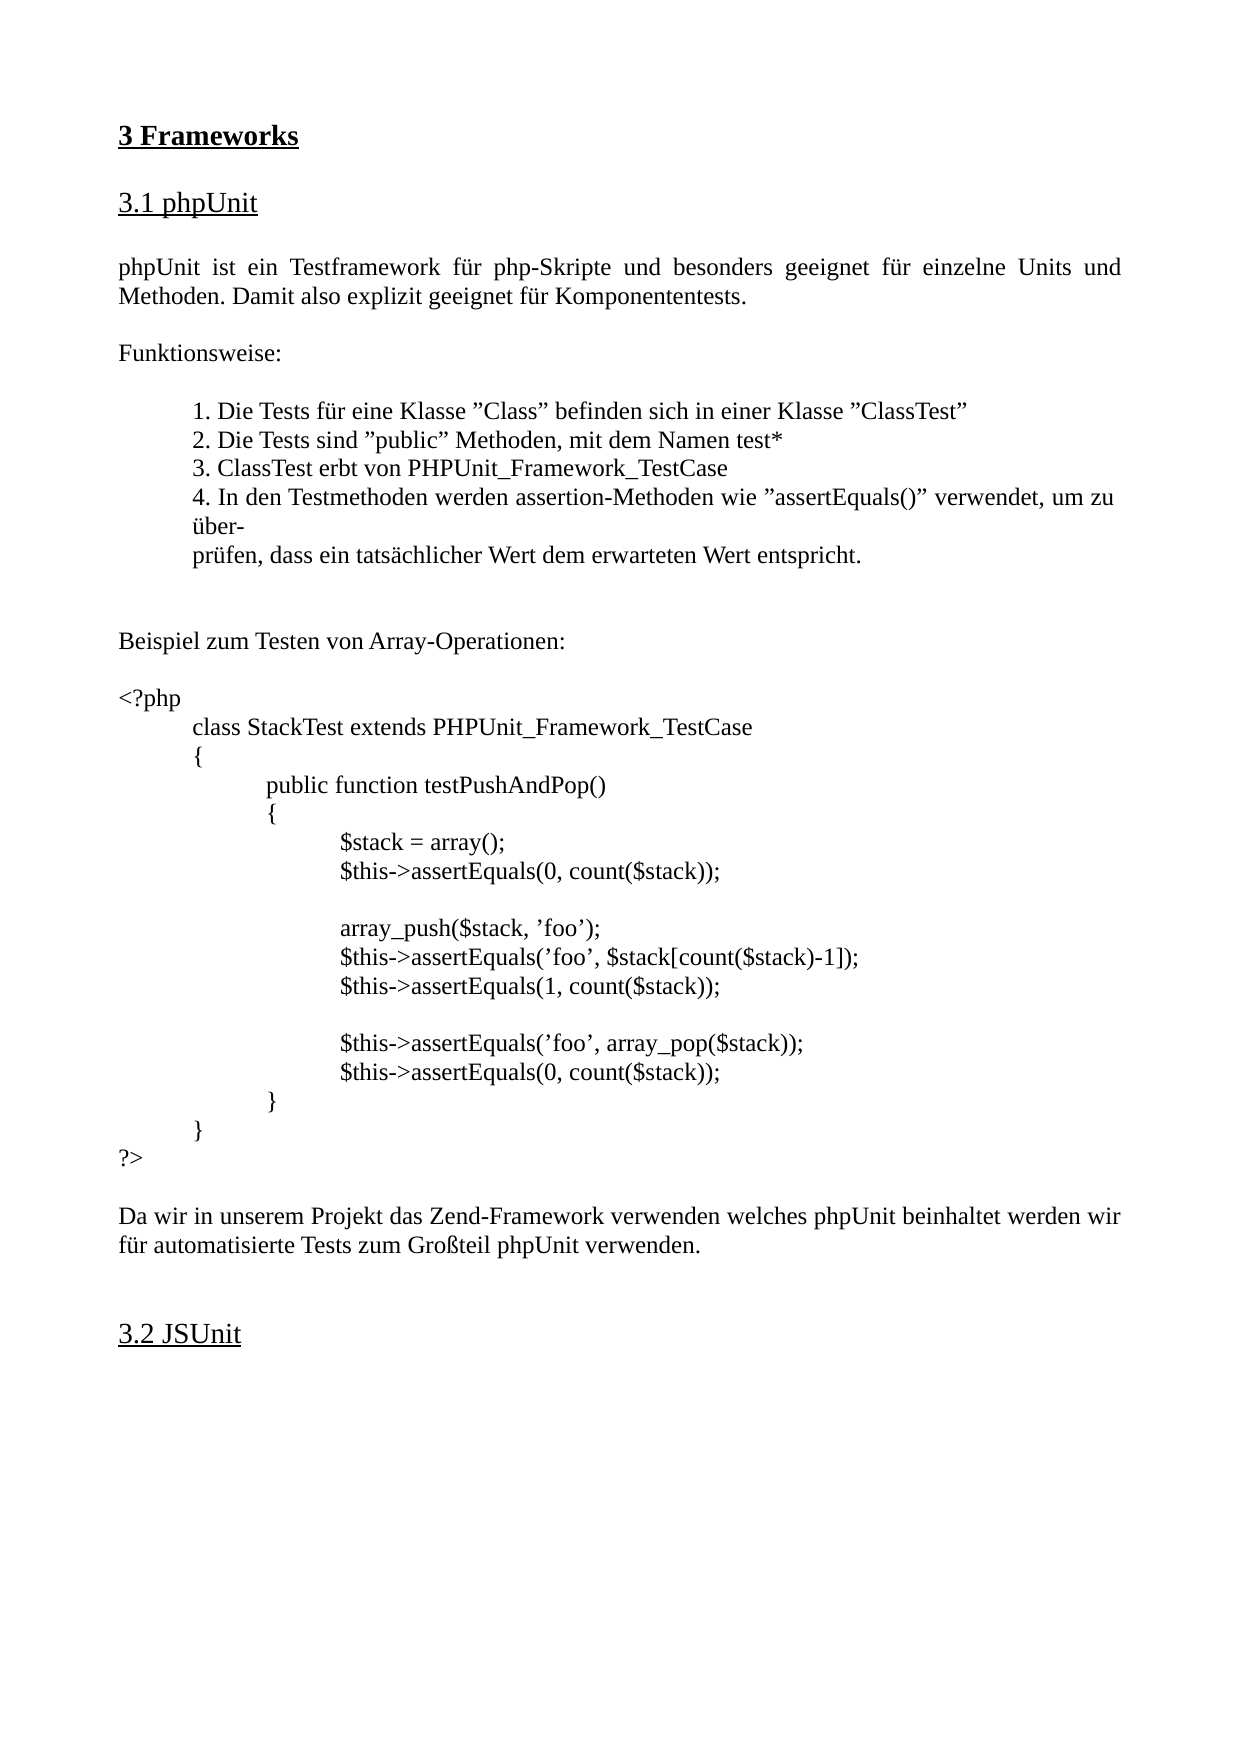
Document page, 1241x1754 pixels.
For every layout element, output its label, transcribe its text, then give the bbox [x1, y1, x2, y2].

text Da wir in unserem Projekt das Zend-Framework verwenden welches phpUnit beinhaltet werden wir für automatisierte Tests zum Großteil phpUnit verwenden. [118, 1201, 1122, 1258]
text $this->assertEquals(1, count($stack)); [118, 971, 1122, 1000]
text ?> [118, 1143, 1122, 1172]
text prüfen, dass ein tatsächlicher Wert dem erwarteten Wert entspricht. [118, 540, 1122, 568]
text $this->assertEquals(0, count($stack)); [118, 1057, 1122, 1086]
text 1. Die Tests für eine Klasse ”Class” befinden sich in einer Klasse ”ClassTest” [118, 396, 1122, 425]
text phpUnit ist ein Testframework für php-Skripte und besonders geeignet für einzelne Units und Methoden. Damit also explizit geeignet für Komponententests. [118, 252, 1122, 310]
text $stack = array(); [118, 827, 1122, 856]
text $this->assertEquals(0, count($stack)); [118, 856, 1122, 885]
text class StackTest extends PHPUnit_Framework_TestCase [118, 712, 1122, 741]
text } [118, 1086, 1122, 1115]
text } [118, 1115, 1122, 1143]
text 2. Die Tests sind ”public” Methoden, mit dem Namen test* [118, 425, 1122, 453]
text Beispiel zum Testen von Array-Operationen: [118, 626, 1122, 655]
text public function testPushAndPop() [118, 770, 1122, 798]
text 3. ClassTest erbt von PHPUnit_Framework_TestCase [118, 453, 1122, 482]
text $this->assertEquals(’foo’, $stack[count($stack)-1]); [118, 942, 1122, 971]
text Funktionsweise: [118, 338, 1122, 367]
text 3.1 phpUnit [118, 185, 1122, 219]
text { [118, 741, 1122, 770]
text array_push($stack, ’foo’); [118, 913, 1122, 942]
text <?php [118, 683, 1122, 712]
text $this->assertEquals(’foo’, array_pop($stack)); [118, 1028, 1122, 1057]
text 4. In den Testmethoden werden assertion-Methoden wie ”assertEquals()” verwendet, um zu über- [118, 482, 1122, 540]
text { [118, 798, 1122, 827]
text 3 Frameworks [118, 118, 1122, 152]
text 3.2 JSUnit [118, 1316, 1122, 1349]
